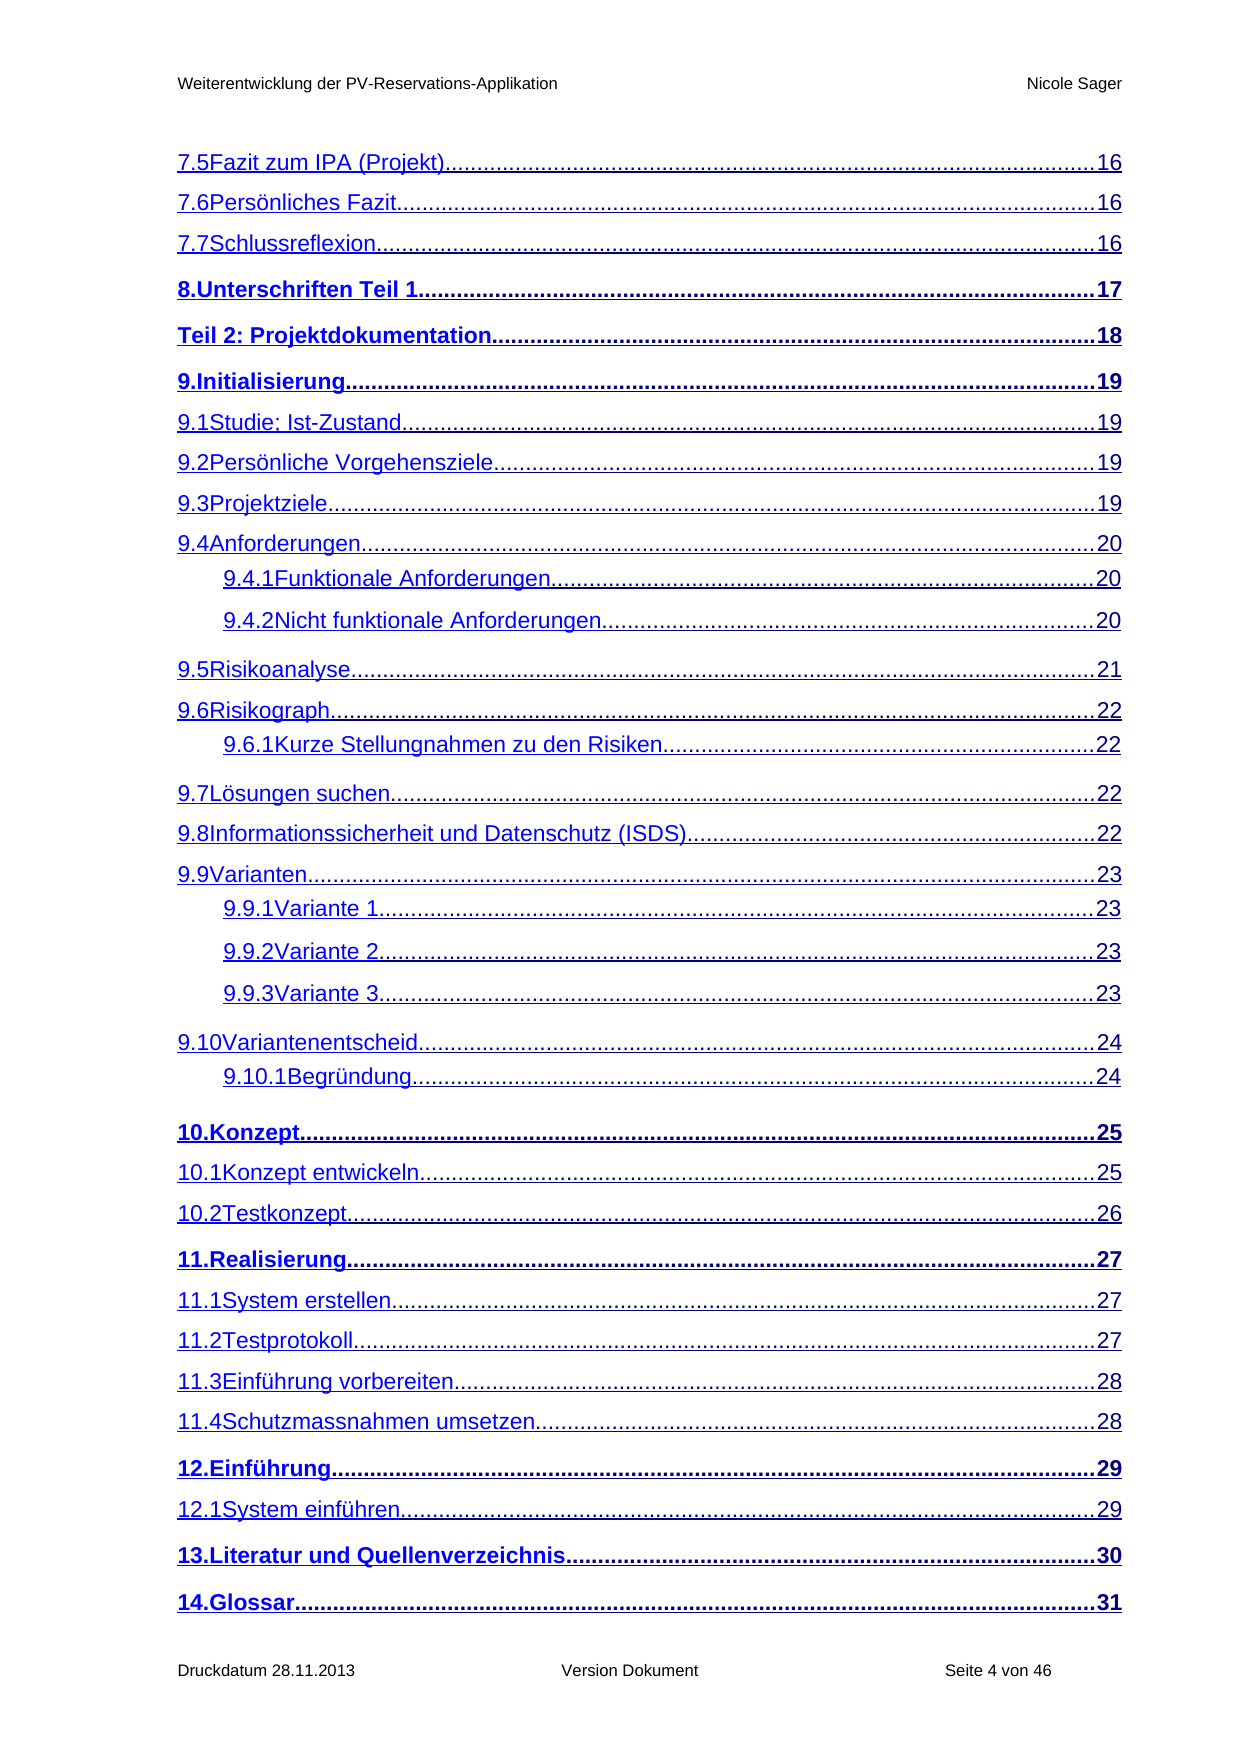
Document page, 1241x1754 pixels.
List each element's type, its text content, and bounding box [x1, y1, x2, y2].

text 9.10.1 Begründung 24 [223, 1062, 1122, 1091]
text 9.2 Persönliche Vorgehensziele 19 [177, 448, 1122, 472]
text Teil 2: Projektdokumentation 18 [177, 322, 1122, 345]
text 9.9.1 Variante 1 23 [223, 894, 1122, 922]
text 9.4 Anforderungen 20 [177, 529, 1122, 553]
text 9.6 Risikograph 22 [177, 696, 1122, 719]
text 9.9.2 Variante 2 23 [223, 937, 1122, 965]
text 11.3 Einführung vorbereiten 28 [177, 1367, 1122, 1391]
text 10. Konzept 25 [177, 1118, 1122, 1141]
text 14. Glossar 31 [177, 1588, 1122, 1612]
text 11.1 System erstellen 27 [177, 1286, 1122, 1310]
text 12. Einführung 29 [177, 1454, 1122, 1478]
text 9.4.1 Funktionale Anforderungen 20 [223, 564, 1122, 592]
text 7.6 Persönliches Fazit 16 [177, 188, 1122, 212]
text 10.2 Testkonzept 26 [177, 1199, 1122, 1222]
text 9.10 Variantenentscheid 24 [177, 1028, 1122, 1052]
text 9.4.2 Nicht funktionale Anforderungen 20 [223, 606, 1122, 634]
text 9.6.1 Kurze Stellungnahmen zu den Risiken 22 [223, 730, 1122, 758]
text 9.8 Informationssicherheit und Datenschutz (ISDS) 22 [177, 819, 1122, 843]
text 9.9.3 Variante 3 23 [223, 979, 1122, 1007]
text 11.4 Schutzmassnahmen umsetzen 28 [177, 1407, 1122, 1431]
text 8. Unterschriften Teil 1 17 [177, 276, 1122, 299]
text 10.1 Konzept entwickeln 25 [177, 1158, 1122, 1182]
text 7.5 Fazit zum IPA (Projekt) 16 [177, 148, 1122, 171]
text 13. Literatur und Quellenverzeichnis 30 [177, 1542, 1122, 1565]
text 9.9 Varianten 23 [177, 860, 1122, 884]
text 11. Realisierung 27 [177, 1245, 1122, 1269]
text 7.7 Schlussreflexion 16 [177, 229, 1122, 252]
text 11.2 Testprotokoll 27 [177, 1326, 1122, 1350]
text 12.1 System einführen 29 [177, 1495, 1122, 1518]
text 9.1 Studie; Ist-Zustand 19 [177, 408, 1122, 431]
text 9.5 Risikoanalyse 21 [177, 655, 1122, 679]
text 9.7 Lösungen suchen 22 [177, 779, 1122, 803]
text 9. Initialisierung 19 [177, 367, 1122, 391]
text [177, 1432, 1122, 1436]
text 9.3 Projektziele 19 [177, 489, 1122, 513]
